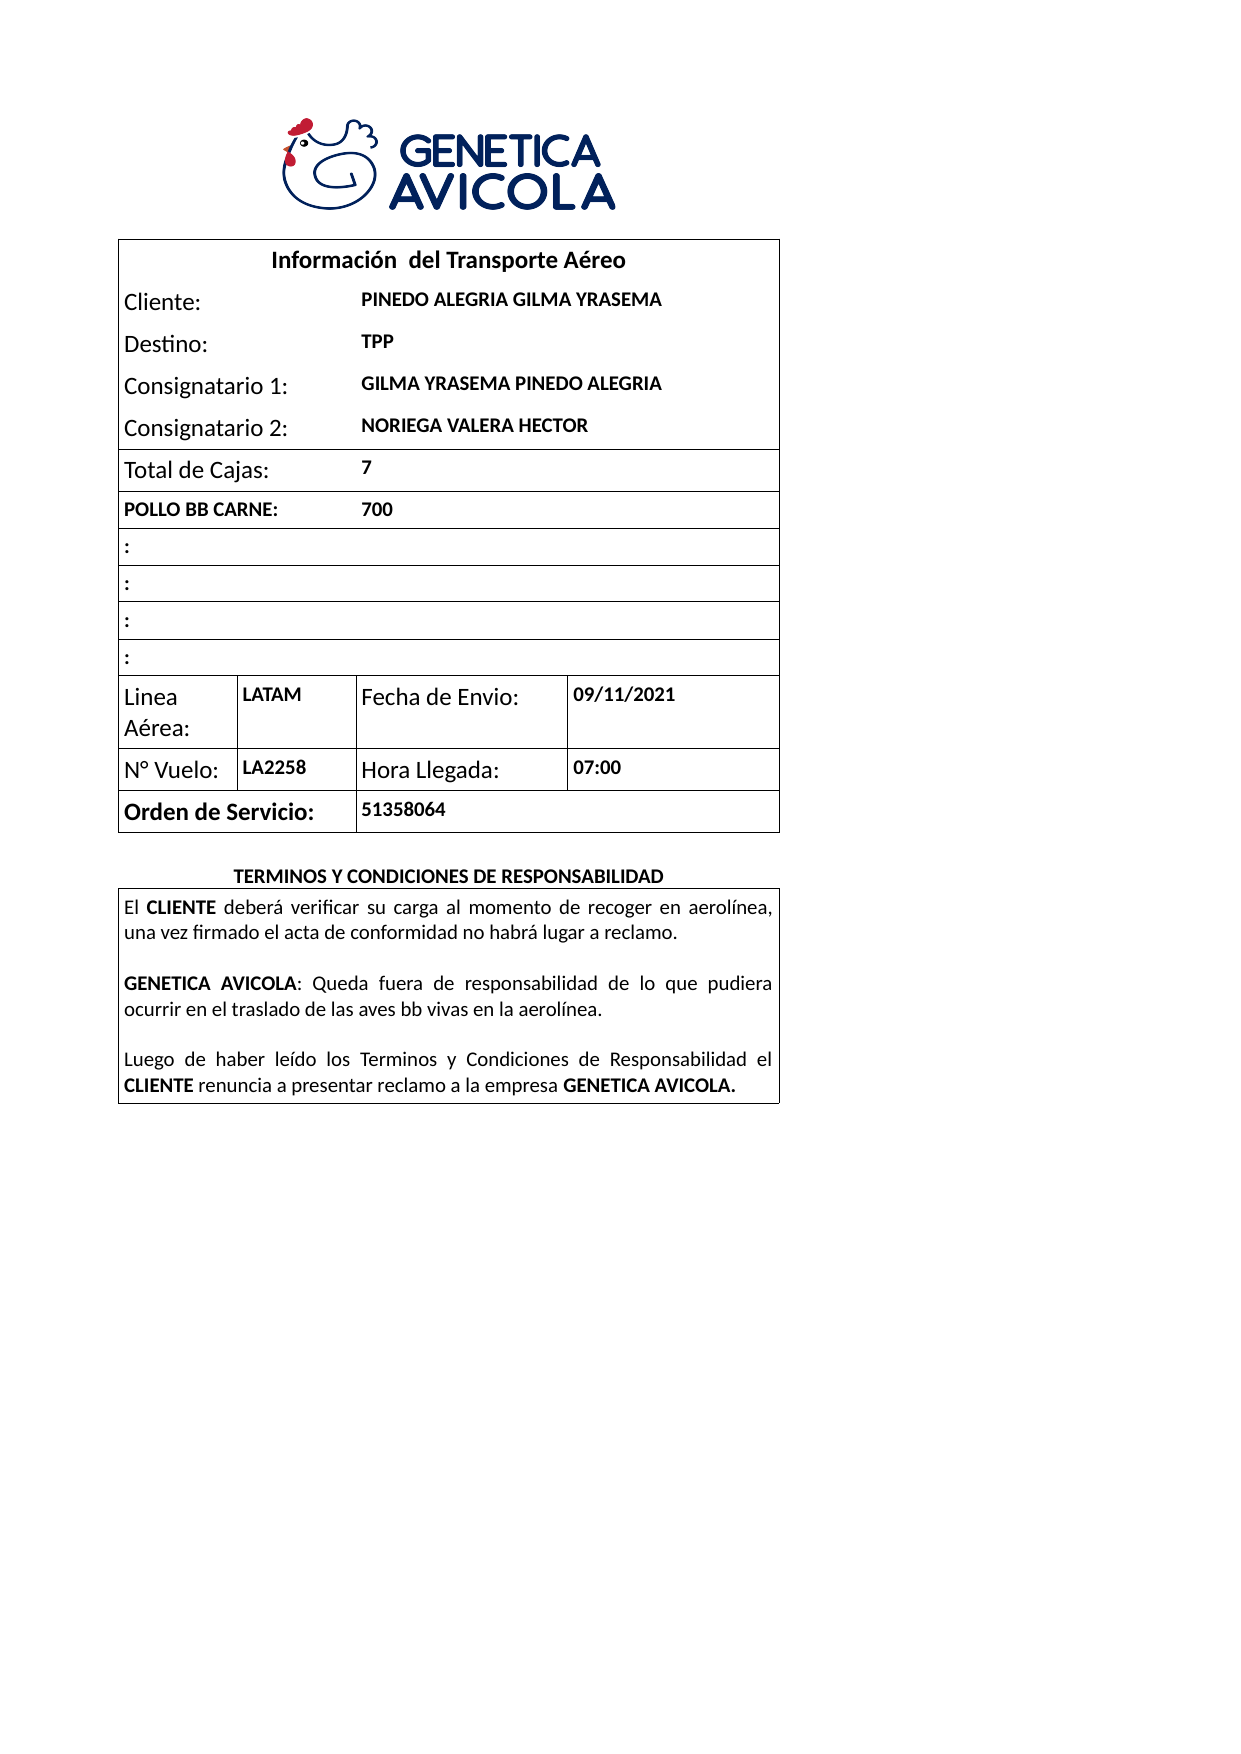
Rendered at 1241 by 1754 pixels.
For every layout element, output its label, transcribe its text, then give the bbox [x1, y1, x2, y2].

table_cell GILMA YRASEMA PINEDO ALEGRIA [356, 365, 779, 406]
table_cell 07:00 [568, 749, 779, 790]
table_cell LA2258 [238, 749, 356, 790]
table_cell Hora Llegada: [357, 749, 567, 790]
table_cell TPP [356, 323, 779, 364]
table_cell NORIEGA VALERA HECTOR [356, 406, 779, 448]
table_cell 09/11/2021 [568, 676, 779, 748]
table_cell N° Vuelo: [119, 749, 237, 790]
table_cell : [119, 529, 356, 564]
table_cell 7 [356, 450, 779, 491]
table_cell Fecha de Envio: [357, 676, 567, 748]
table_cell LATAM [238, 676, 356, 748]
table_cell [356, 529, 779, 564]
picture [282, 118, 616, 210]
table_cell : [119, 566, 356, 601]
table_cell Linea Aérea: [119, 676, 237, 748]
table_cell Destino: [119, 323, 356, 364]
table_cell : [119, 602, 356, 638]
table_cell Consignatario 1: [119, 365, 356, 406]
table_cell 51358064 [357, 791, 779, 832]
table_cell TERMINOS Y CONDICIONES DE RESPONSABILIDAD [118, 833, 779, 888]
table_cell Total de Cajas: [119, 450, 356, 491]
table_cell [356, 602, 779, 638]
table_cell : [119, 640, 356, 675]
table_cell Orden de Servicio: [119, 791, 356, 832]
table_cell [356, 640, 779, 675]
table_cell POLLO BB CARNE: [119, 492, 356, 527]
table_cell El CLIENTE deberá verificar su carga al momento de recoger en aerolínea, una vez firmado el acta de conformidad no habrá lugar a reclamo. GENETICA AVICOLA: Queda fuera de responsabilidad de lo que pudiera ocurrir en el traslado de las aves bb vivas en la aerolínea. Luego de haber leído los Terminos y Condiciones de Responsabilidad el CLIENTE renuncia a presentar reclamo a la empresa GENETICA AVICOLA. [119, 889, 779, 1103]
table_cell 700 [356, 492, 779, 527]
table_cell PINEDO ALEGRIA GILMA YRASEMA [356, 281, 779, 322]
table_header Información del Transporte Aéreo [119, 240, 779, 281]
table_cell Consignatario 2: [119, 406, 356, 448]
table_cell [356, 566, 779, 601]
table_cell Cliente: [119, 281, 356, 322]
